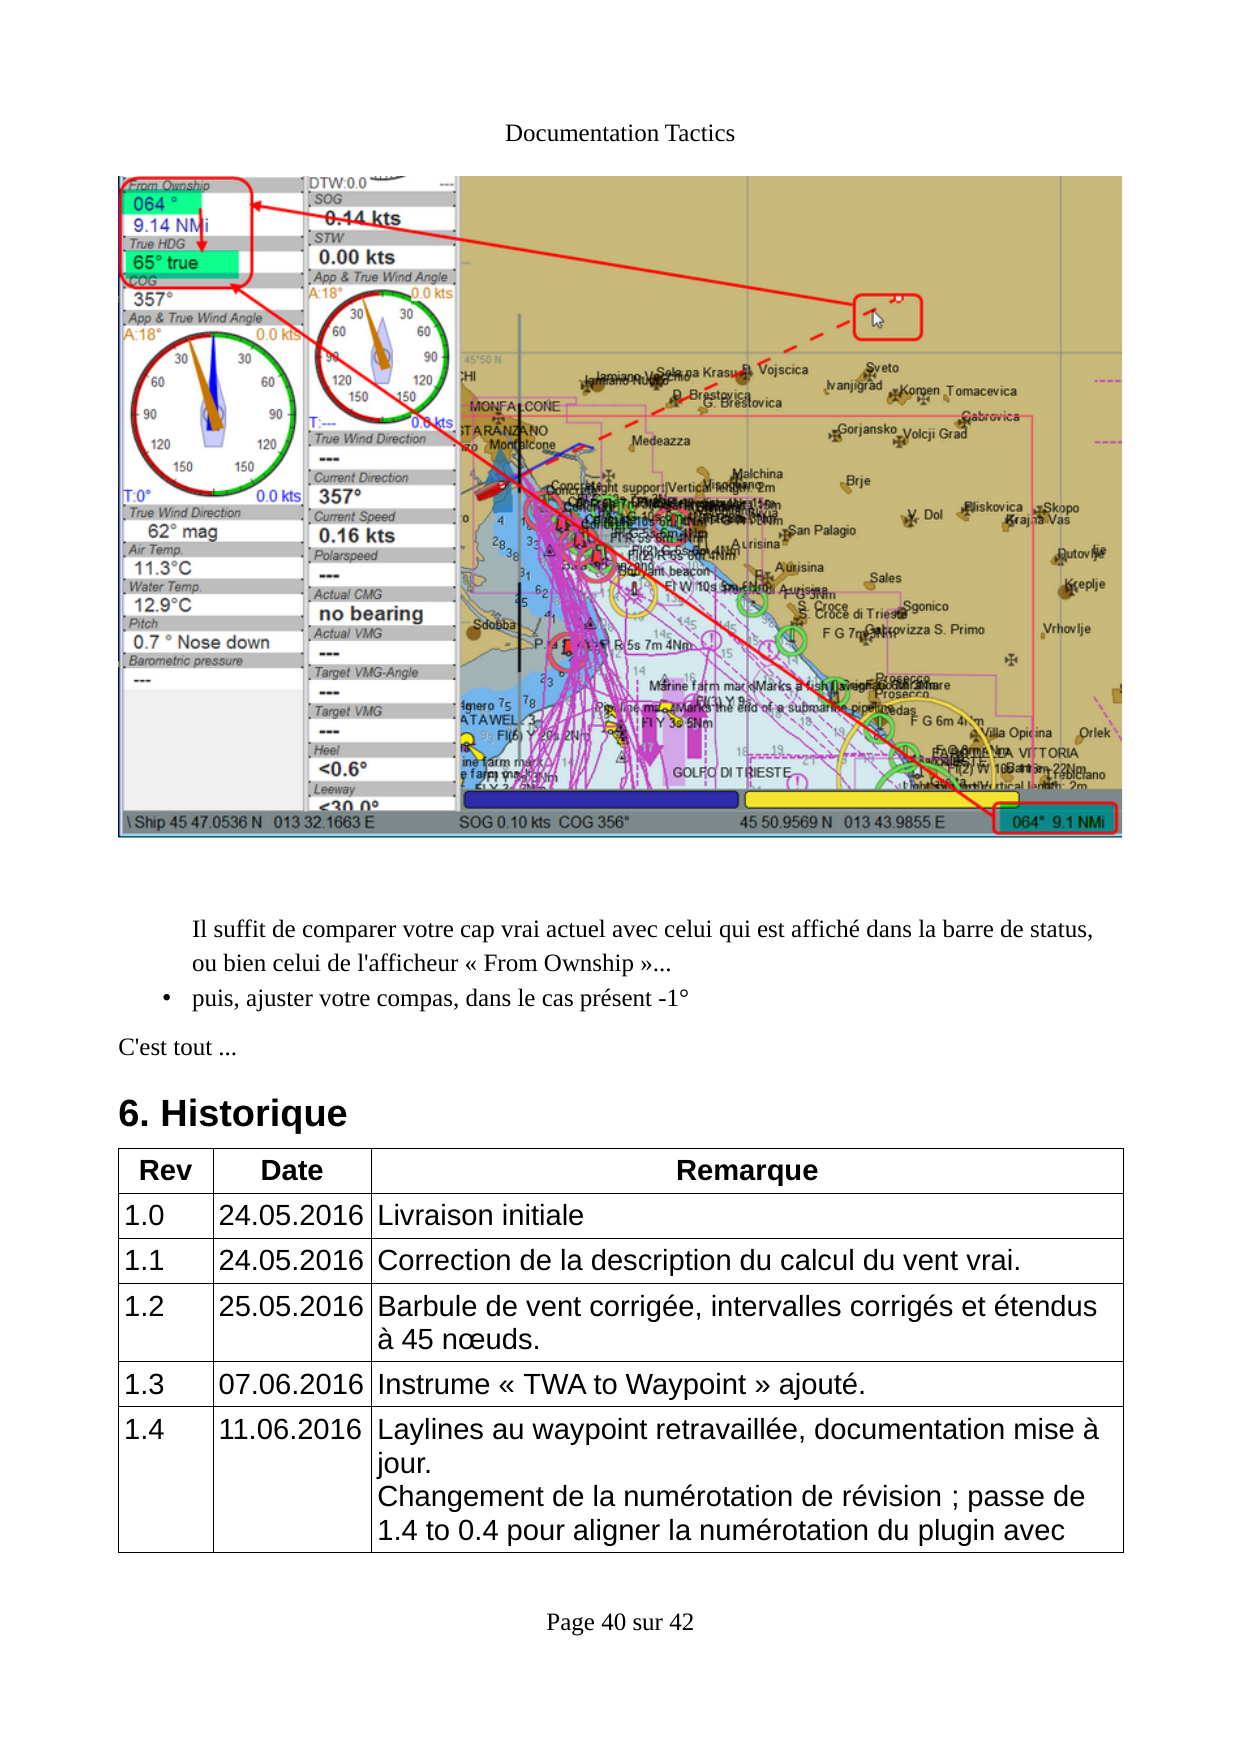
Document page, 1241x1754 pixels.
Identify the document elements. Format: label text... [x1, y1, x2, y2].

picture [118, 176, 1123, 839]
table_cell Correction de la description du calcul du vent vrai. [372, 1239, 1123, 1283]
table_cell Instrume « TWA to Waypoint » ajouté. [372, 1362, 1123, 1406]
table_header Remarque [372, 1149, 1123, 1192]
table_cell 11.06.2016 [214, 1407, 371, 1552]
table_cell 25.05.2016 [214, 1284, 371, 1361]
table_cell 24.05.2016 [214, 1194, 371, 1238]
table_cell 07.06.2016 [214, 1362, 371, 1406]
table_cell 1.4 [119, 1407, 213, 1552]
table_cell 1.3 [119, 1362, 213, 1406]
table_cell 1.0 [119, 1194, 213, 1238]
table_header Date [214, 1149, 371, 1192]
table_cell Livraison initiale [372, 1194, 1123, 1238]
list puis, ajuster votre compas, dans le cas présent -1° [162, 983, 1122, 1011]
subtitle 6. Historique [118, 1091, 1122, 1135]
table_cell 24.05.2016 [214, 1239, 371, 1283]
table_cell 1.1 [119, 1239, 213, 1283]
table_cell Barbule de vent corrigée, intervalles corrigés et étendus à 45 nœuds. [372, 1284, 1123, 1361]
list Il suffit de comparer votre cap vrai actuel avec celui qui est affiché dans la barre de status, ou bien celui de l'afficheur « From Ownship »... [162, 914, 1122, 977]
table_cell 1.2 [119, 1284, 213, 1361]
table_cell Laylines au waypoint retravaillée, documentation mise à jour. Changement de la numérotation de révision ; passe de 1.4 to 0.4 pour aligner la numérotation du plugin avec [372, 1407, 1123, 1552]
text C'est tout ... [118, 1032, 1122, 1061]
table_header Rev [119, 1149, 213, 1192]
